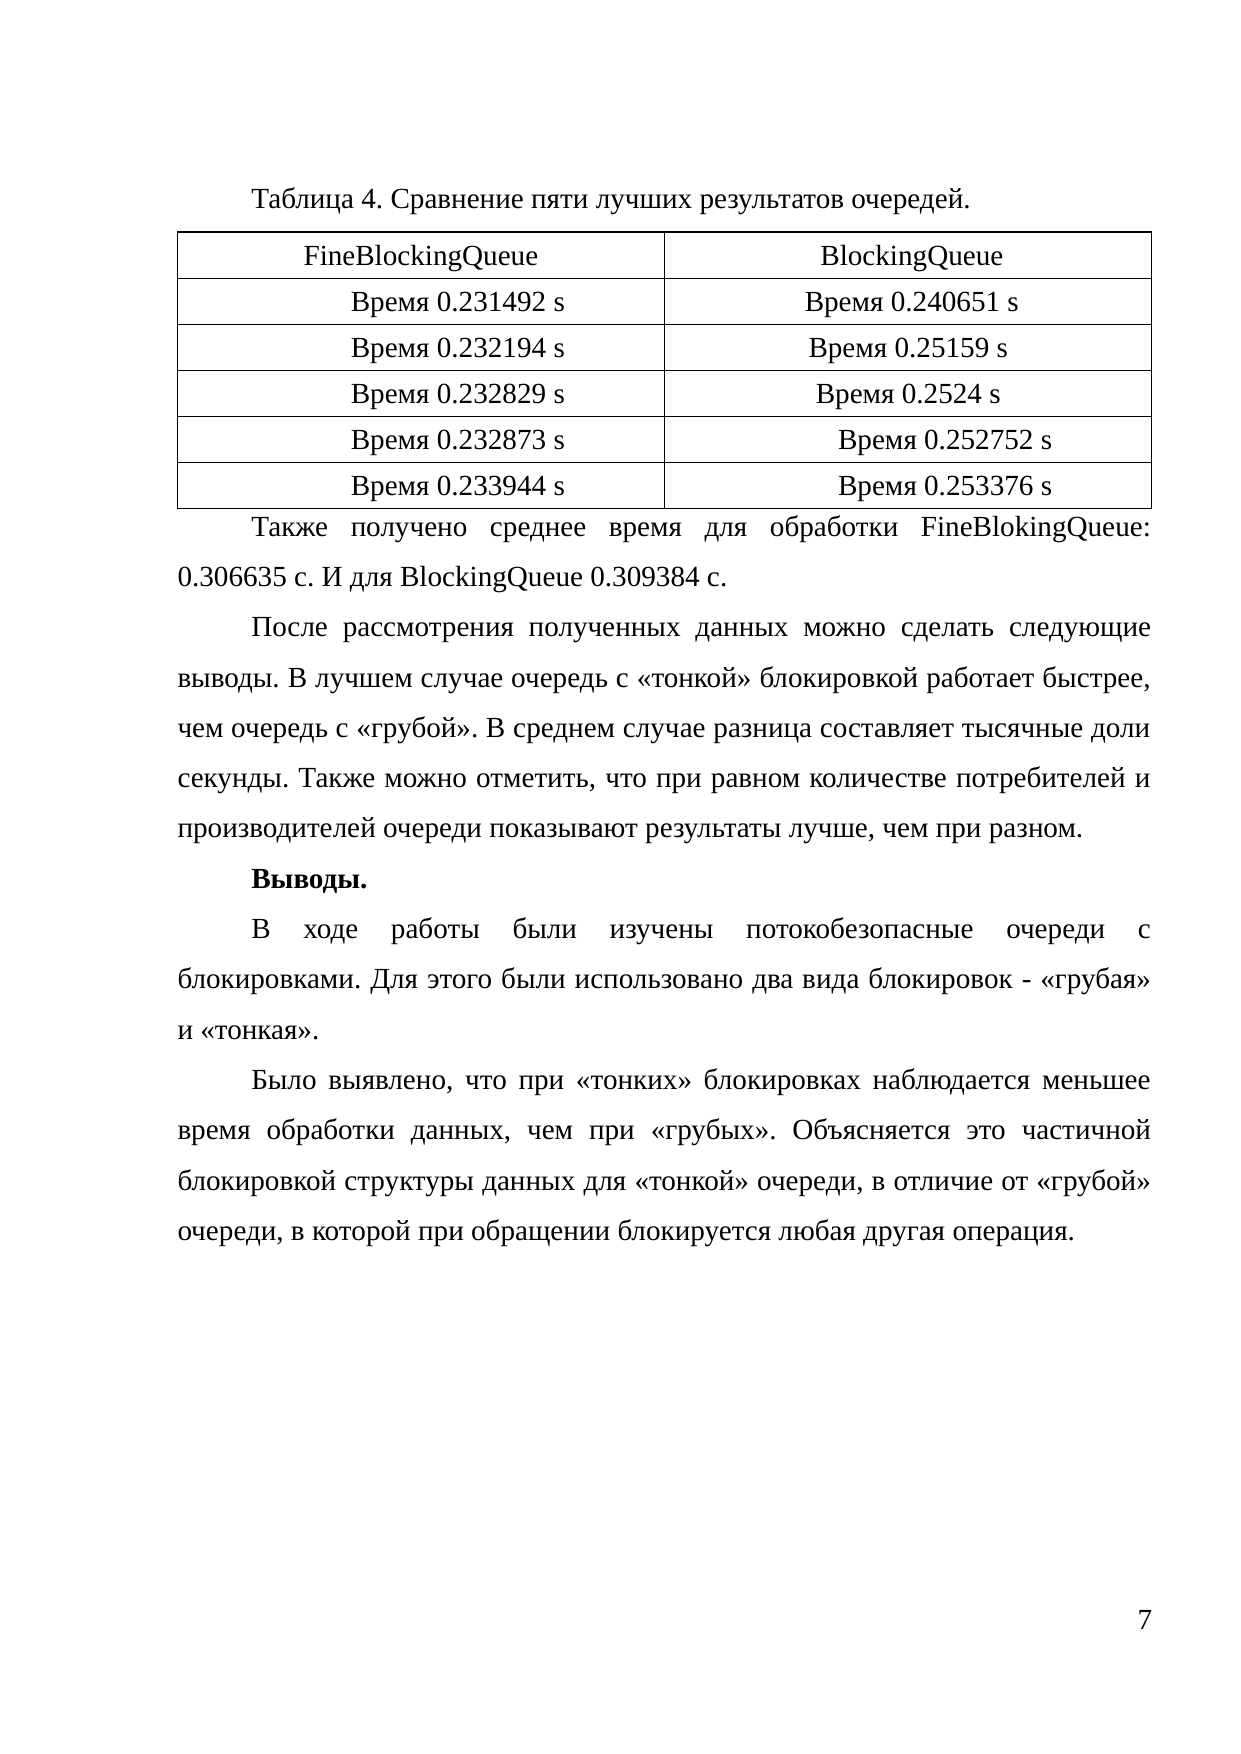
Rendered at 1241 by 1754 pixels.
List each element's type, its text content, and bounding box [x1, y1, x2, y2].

table_header FineBlockingQueue [178, 233, 664, 277]
table_cell Время 0.231492 s [178, 279, 664, 323]
table_cell Время 0.232873 s [178, 417, 664, 462]
table_cell Время 0.2524 s [665, 371, 1151, 416]
text После рассмотрения полученных данных можно сделать следующие выводы. В лучшем случае очередь с «тонкой» блокировкой работает быстрее, чем очередь с «грубой». В среднем случае разница составляет тысячные доли секунды. Также можно отметить, что при равном количестве потребителей и производителей очереди показывают результаты лучше, чем при разном. [177, 609, 1152, 844]
table_header BlockingQueue [665, 233, 1151, 277]
table_cell Время 0.252752 s [665, 417, 1151, 462]
text Было выявлено, что при «тонких» блокировках наблюдается меньшее время обработки данных, чем при «грубых». Объясняется это частичной блокировкой структуры данных для «тонкой» очереди, в отличие от «грубой» очереди, в которой при обращении блокируется любая другая операция. [177, 1062, 1152, 1247]
table_cell Время 0.232194 s [178, 325, 664, 369]
text Таблица 4. Сравнение пяти лучших результатов очередей. [177, 181, 1152, 215]
table_cell Время 0.253376 s [665, 463, 1151, 508]
table_cell Время 0.233944 s [178, 463, 664, 508]
text В ходе работы были изучены потокобезопасные очереди с блокировками. Для этого были использовано два вида блокировок - «грубая» и «тонкая». [177, 911, 1152, 1045]
text Также получено среднее время для обработки FineBlokingQueue: 0.306635 с. И для BlockingQueue 0.309384 c. [177, 509, 1152, 593]
subtitle Выводы. [177, 861, 1152, 894]
table_cell Время 0.232829 s [178, 371, 664, 416]
table_cell Время 0.25159 s [665, 325, 1151, 369]
table_cell Время 0.240651 s [665, 279, 1151, 323]
